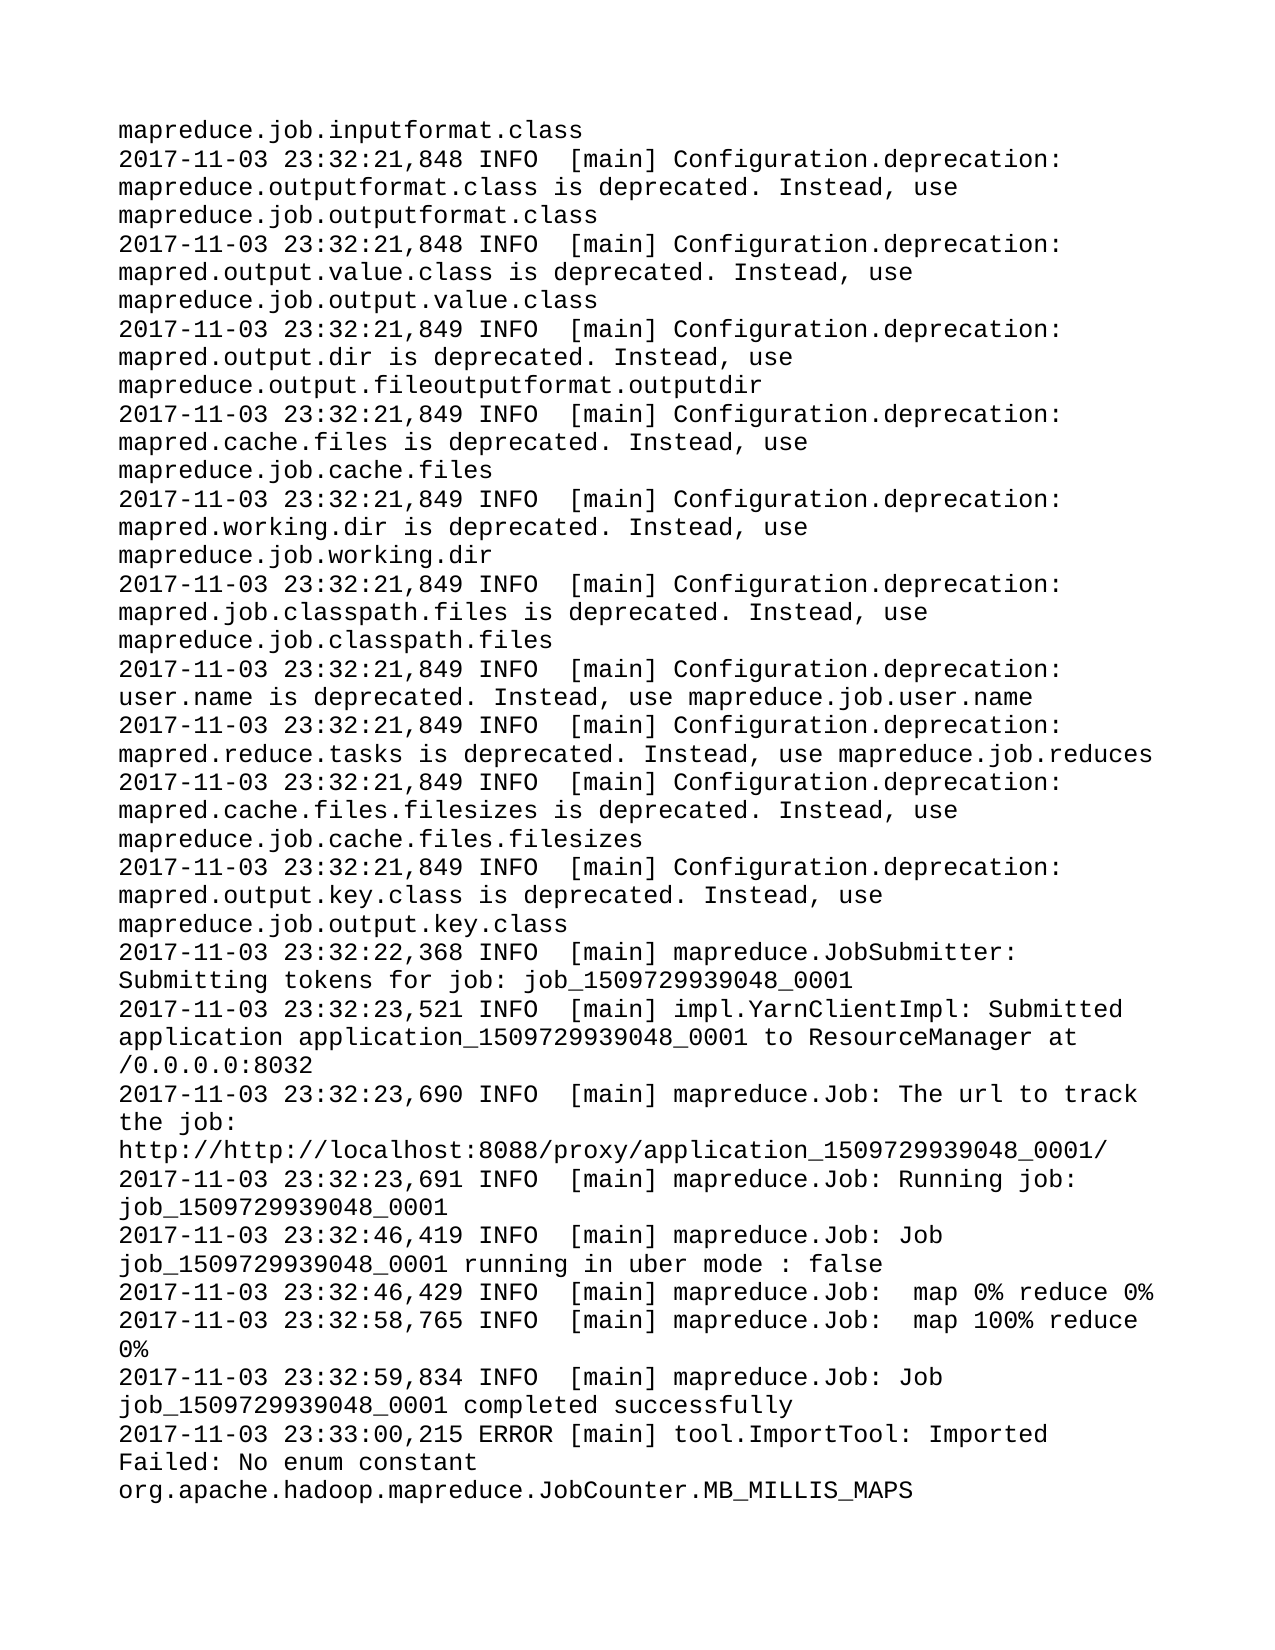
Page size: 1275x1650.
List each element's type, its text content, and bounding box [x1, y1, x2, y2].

text 2017-11-03 23:32:23,521 INFO [main] impl.YarnClientImpl: Submitted application application_1509729939048_0001 to ResourceManager at /0.0.0.0:8032 [118, 996, 1157, 1081]
text 2017-11-03 23:32:21,849 INFO [main] Configuration.deprecation: mapred.reduce.tasks is deprecated. Instead, use mapreduce.job.reduces [118, 713, 1157, 770]
text 2017-11-03 23:32:21,848 INFO [main] Configuration.deprecation: mapred.output.value.class is deprecated. Instead, use mapreduce.job.output.value.class [118, 231, 1157, 316]
text 2017-11-03 23:32:23,691 INFO [main] mapreduce.Job: Running job: job_1509729939048_0001 [118, 1166, 1157, 1223]
text 2017-11-03 23:32:46,419 INFO [main] mapreduce.Job: Job job_1509729939048_0001 running in uber mode : false [118, 1223, 1157, 1280]
text 2017-11-03 23:32:23,690 INFO [main] mapreduce.Job: The url to track the job: http://http://localhost:8088/proxy/application_1509729939048_0001/ [118, 1081, 1157, 1166]
text 2017-11-03 23:32:21,849 INFO [main] Configuration.deprecation: user.name is deprecated. Instead, use mapreduce.job.user.name [118, 656, 1157, 713]
text 2017-11-03 23:32:21,849 INFO [main] Configuration.deprecation: mapred.working.dir is deprecated. Instead, use mapreduce.job.working.dir [118, 486, 1157, 571]
text 2017-11-03 23:32:58,765 INFO [main] mapreduce.Job: map 100% reduce 0% [118, 1308, 1157, 1365]
text 2017-11-03 23:32:46,429 INFO [main] mapreduce.Job: map 0% reduce 0% [118, 1280, 1157, 1308]
text mapreduce.job.inputformat.class [118, 118, 1157, 146]
text 2017-11-03 23:32:22,368 INFO [main] mapreduce.JobSubmitter: Submitting tokens for job: job_1509729939048_0001 [118, 940, 1157, 996]
text 2017-11-03 23:32:21,849 INFO [main] Configuration.deprecation: mapred.cache.files.filesizes is deprecated. Instead, use mapreduce.job.cache.files.filesizes [118, 770, 1157, 855]
text 2017-11-03 23:32:21,849 INFO [main] Configuration.deprecation: mapred.cache.files is deprecated. Instead, use mapreduce.job.cache.files [118, 401, 1157, 486]
text 2017-11-03 23:32:21,849 INFO [main] Configuration.deprecation: mapred.output.key.class is deprecated. Instead, use mapreduce.job.output.key.class [118, 855, 1157, 940]
text 2017-11-03 23:32:21,849 INFO [main] Configuration.deprecation: mapred.output.dir is deprecated. Instead, use mapreduce.output.fileoutputformat.outputdir [118, 316, 1157, 401]
text 2017-11-03 23:33:00,215 ERROR [main] tool.ImportTool: Imported Failed: No enum constant org.apache.hadoop.mapreduce.JobCounter.MB_MILLIS_MAPS [118, 1421, 1157, 1506]
text 2017-11-03 23:32:21,849 INFO [main] Configuration.deprecation: mapred.job.classpath.files is deprecated. Instead, use mapreduce.job.classpath.files [118, 571, 1157, 656]
text 2017-11-03 23:32:21,848 INFO [main] Configuration.deprecation: mapreduce.outputformat.class is deprecated. Instead, use mapreduce.job.outputformat.class [118, 146, 1157, 231]
text 2017-11-03 23:32:59,834 INFO [main] mapreduce.Job: Job job_1509729939048_0001 completed successfully [118, 1365, 1157, 1421]
